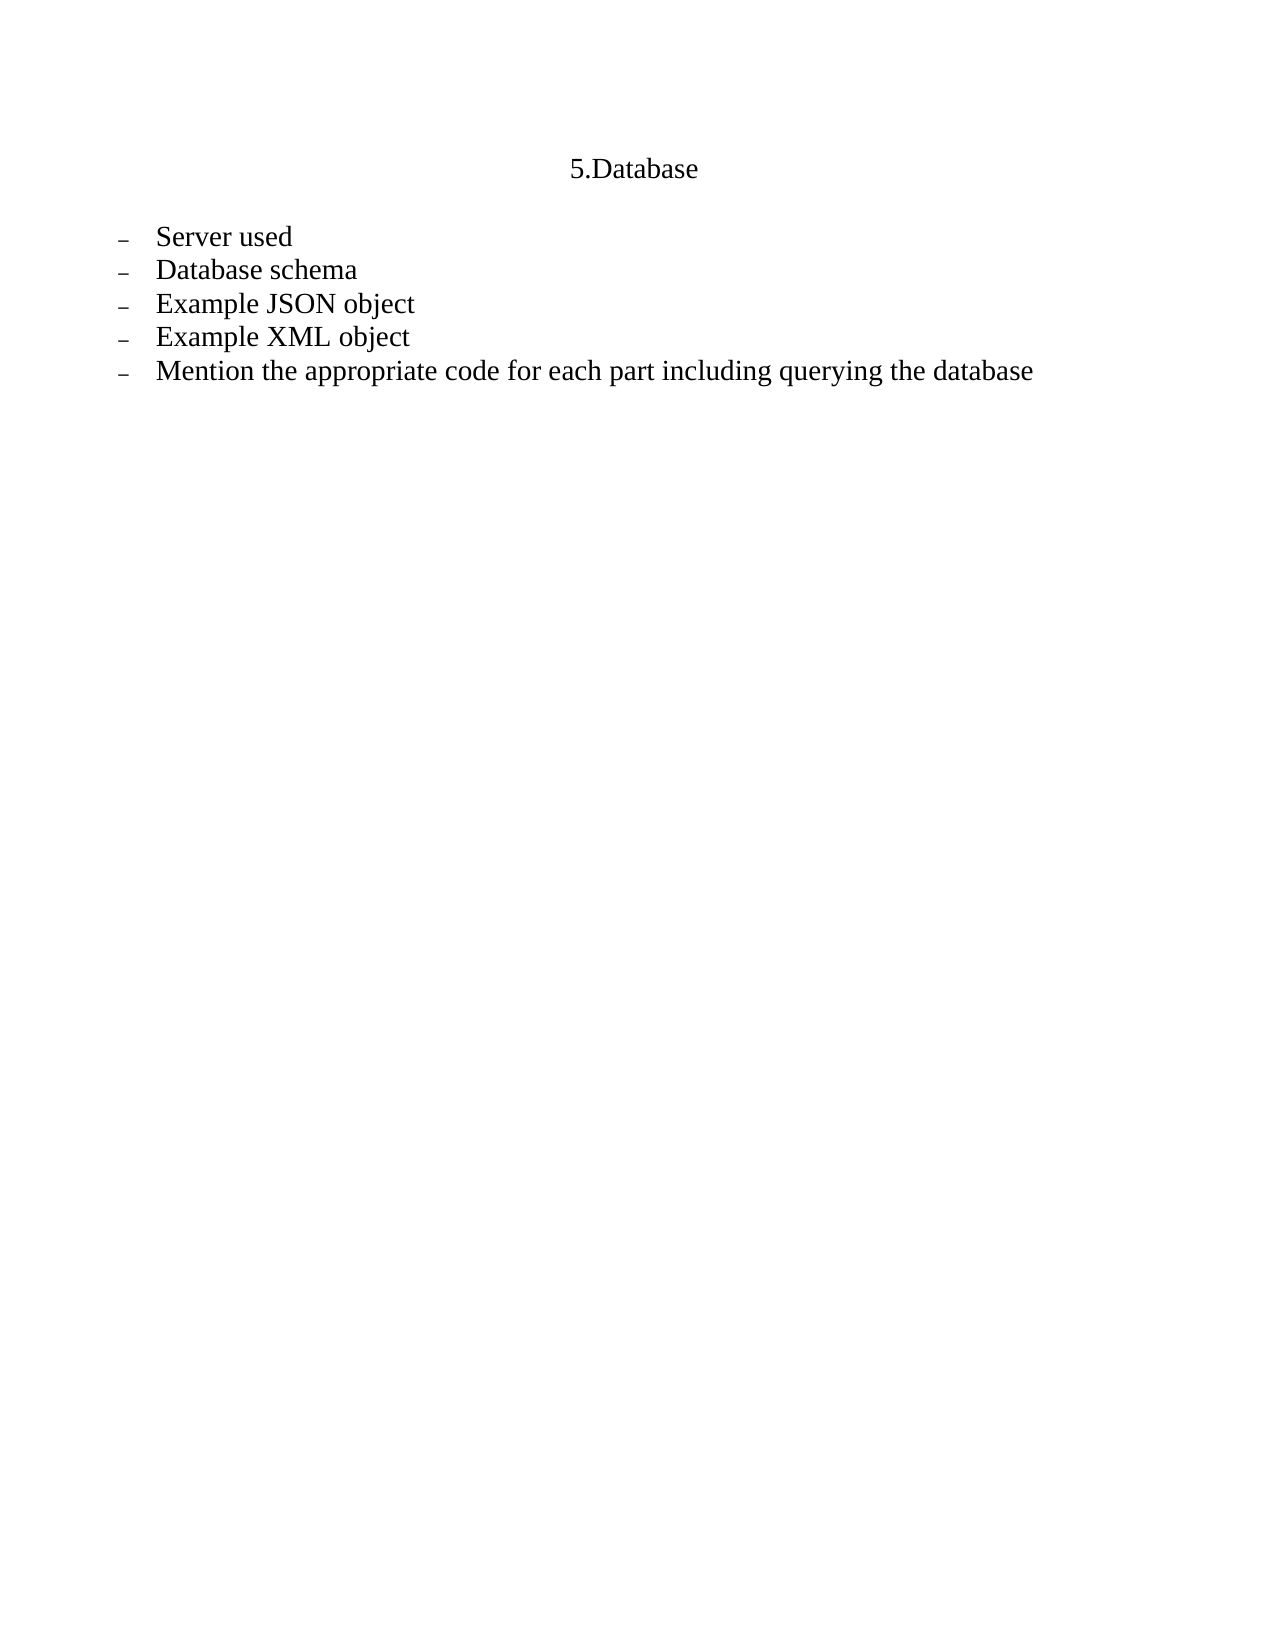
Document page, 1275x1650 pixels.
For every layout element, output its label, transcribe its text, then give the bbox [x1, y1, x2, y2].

list Example JSON object [118, 286, 1157, 319]
list Mention the appropriate code for each part including querying the database [118, 353, 1157, 386]
list Server used [118, 219, 1157, 252]
list Database schema [118, 252, 1157, 286]
list Example XML object [118, 319, 1157, 353]
text 5.Database [118, 152, 1157, 185]
